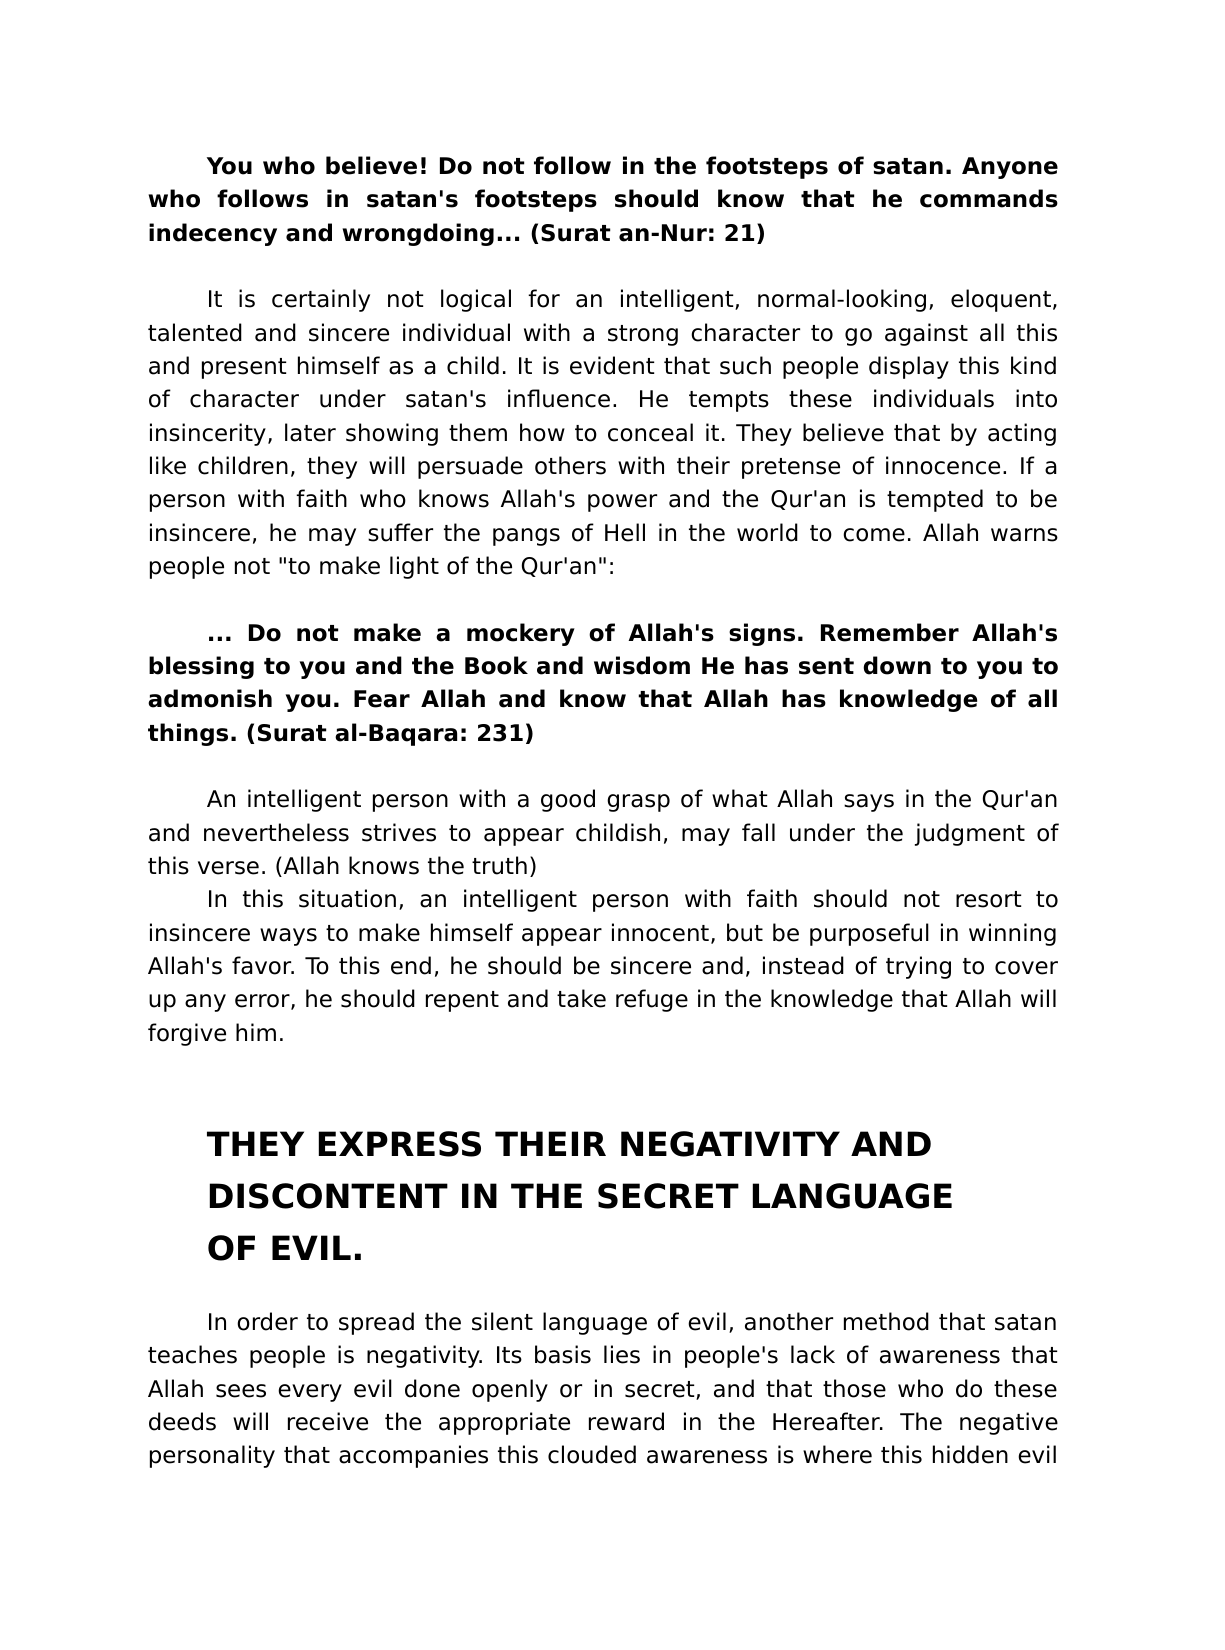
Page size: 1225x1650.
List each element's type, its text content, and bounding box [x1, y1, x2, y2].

text In order to spread the silent language of evil, another method that satan teaches people is negativity. Its basis lies in people's lack of awareness that Allah sees every evil done openly or in secret, and that those who do these deeds will receive the appropriate reward in the Hereafter. The negative personality that accompanies this clouded awareness is where this hidden evil [148, 1304, 1060, 1471]
text An intelligent person with a good grasp of what Allah says in the Qur'an and nevertheless strives to appear childish, may fall under the judgment of this verse. (Allah knows the truth) [148, 781, 1060, 881]
text It is certainly not logical for an intelligent, normal-looking, eloquent, talented and sincere individual with a strong character to go against all this and present himself as a child. It is evident that such people display this kind of character under satan's influence. He tempts these individuals into insincerity, later showing them how to conceal it. They believe that by acting like children, they will persuade others with their pretense of innocence. If a person with faith who knows Allah's power and the Qur'an is tempted to be insincere, he may suffer the pangs of Hell in the world to come. Allah warns people not "to make light of the Qur'an": [148, 281, 1060, 581]
text In this situation, an intelligent person with faith should not resort to insincere ways to make himself appear innocent, but be purposeful in winning Allah's favor. To this end, he should be sincere and, instead of trying to cover up any error, he should repent and take refuge in the knowledge that Allah will forgive him. [148, 881, 1060, 1048]
text ... Do not make a mockery of Allah's signs. Remember Allah's blessing to you and the Book and wisdom He has sent down to you to admonish you. Fear Allah and know that Allah has knowledge of all things. (Surat al-Baqara: 231) [148, 614, 1060, 748]
text DISCONTENT IN THE SECRET LANGUAGE [148, 1166, 1060, 1218]
text You who believe! Do not follow in the footsteps of satan. Anyone who follows in satan's footsteps should know that he commands indecency and wrongdoing... (Surat an-Nur: 21) [148, 148, 1060, 248]
text OF EVIL. [148, 1218, 1060, 1271]
text THEY EXPRESS THEIR NEGATIVITY AND [148, 1114, 1060, 1166]
